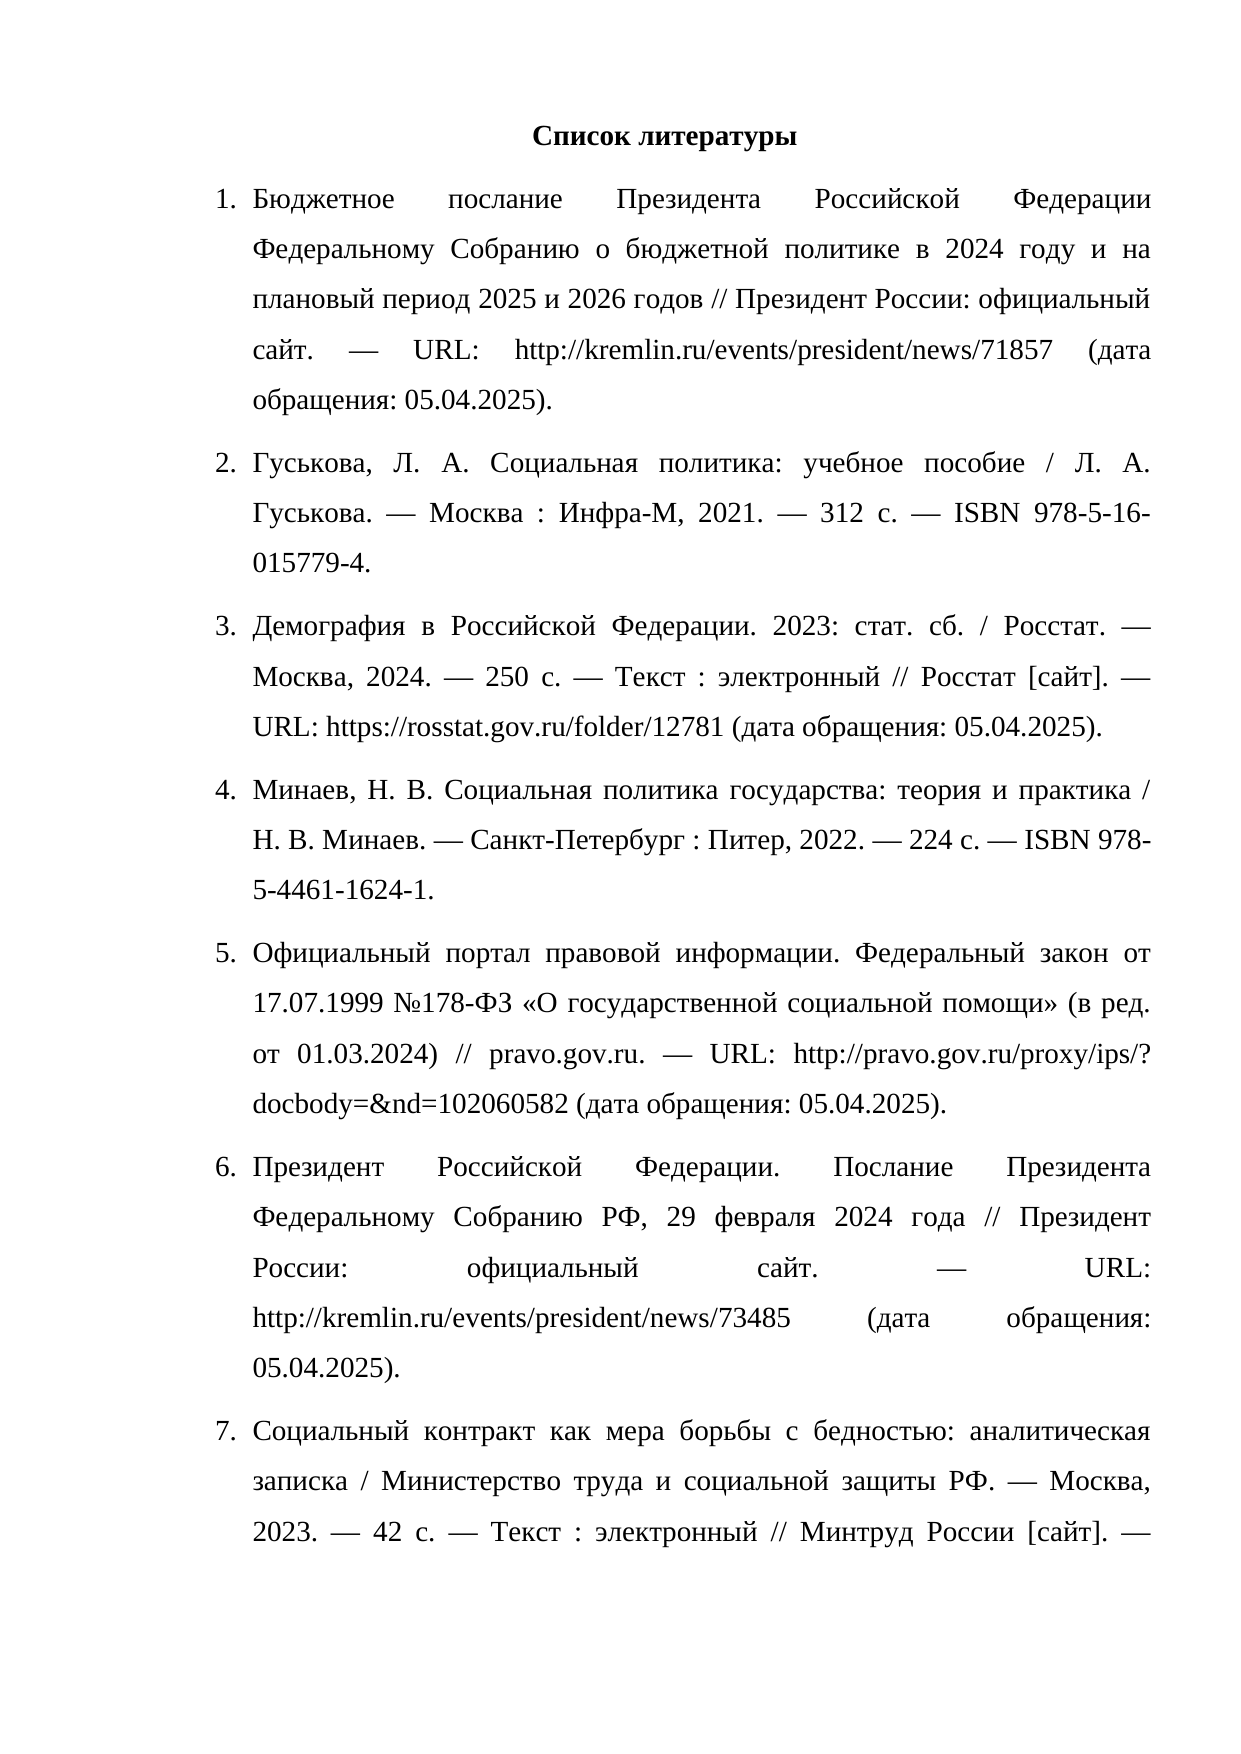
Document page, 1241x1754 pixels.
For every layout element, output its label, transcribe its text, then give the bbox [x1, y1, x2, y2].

list Социальный контракт как мера борьбы с бедностью: аналитическая записка / Министерство труда и социальной защиты РФ. — Москва, 2023. — 42 с. — Текст : электронный // Минтруд России [сайт]. — [215, 1413, 1152, 1547]
list Демография в Российской Федерации. 2023: стат. сб. / Росстат. — Москва, 2024. — 250 с. — Текст : электронный // Росстат [сайт]. — URL: https://rosstat.gov.ru/folder/12781 (дата обращения: 05.04.2025). [215, 608, 1152, 743]
text Список литературы [177, 118, 1152, 152]
list Минаев, Н. В. Социальная политика государства: теория и практика / Н. В. Минаев. — Санкт-Петербург : Питер, 2022. — 224 с. — ISBN 978-5-4461-1624-1. [215, 772, 1152, 906]
list Гуськова, Л. А. Социальная политика: учебное пособие / Л. А. Гуськова. — Москва : Инфра-М, 2021. — 312 с. — ISBN 978-5-16-015779-4. [215, 445, 1152, 579]
list Бюджетное послание Президента Российской Федерации Федеральному Собранию о бюджетной политике в 2024 году и на плановый период 2025 и 2026 годов // Президент России: официальный сайт. — URL: http://kremlin.ru/events/president/news/71857 (дата обращения: 05.04.2025). [215, 181, 1152, 416]
list Президент Российской Федерации. Послание Президента Федеральному Собранию РФ, 29 февраля 2024 года // Президент России: официальный сайт. — URL: http://kremlin.ru/events/president/news/73485 (дата обращения: 05.04.2025). [215, 1149, 1152, 1384]
list Официальный портал правовой информации. Федеральный закон от 17.07.1999 №178-ФЗ «О государственной социальной помощи» (в ред. от 01.03.2024) // pravo.gov.ru. — URL: http://pravo.gov.ru/proxy/ips/?docbody=&nd=102060582 (дата обращения: 05.04.2025). [215, 935, 1152, 1120]
